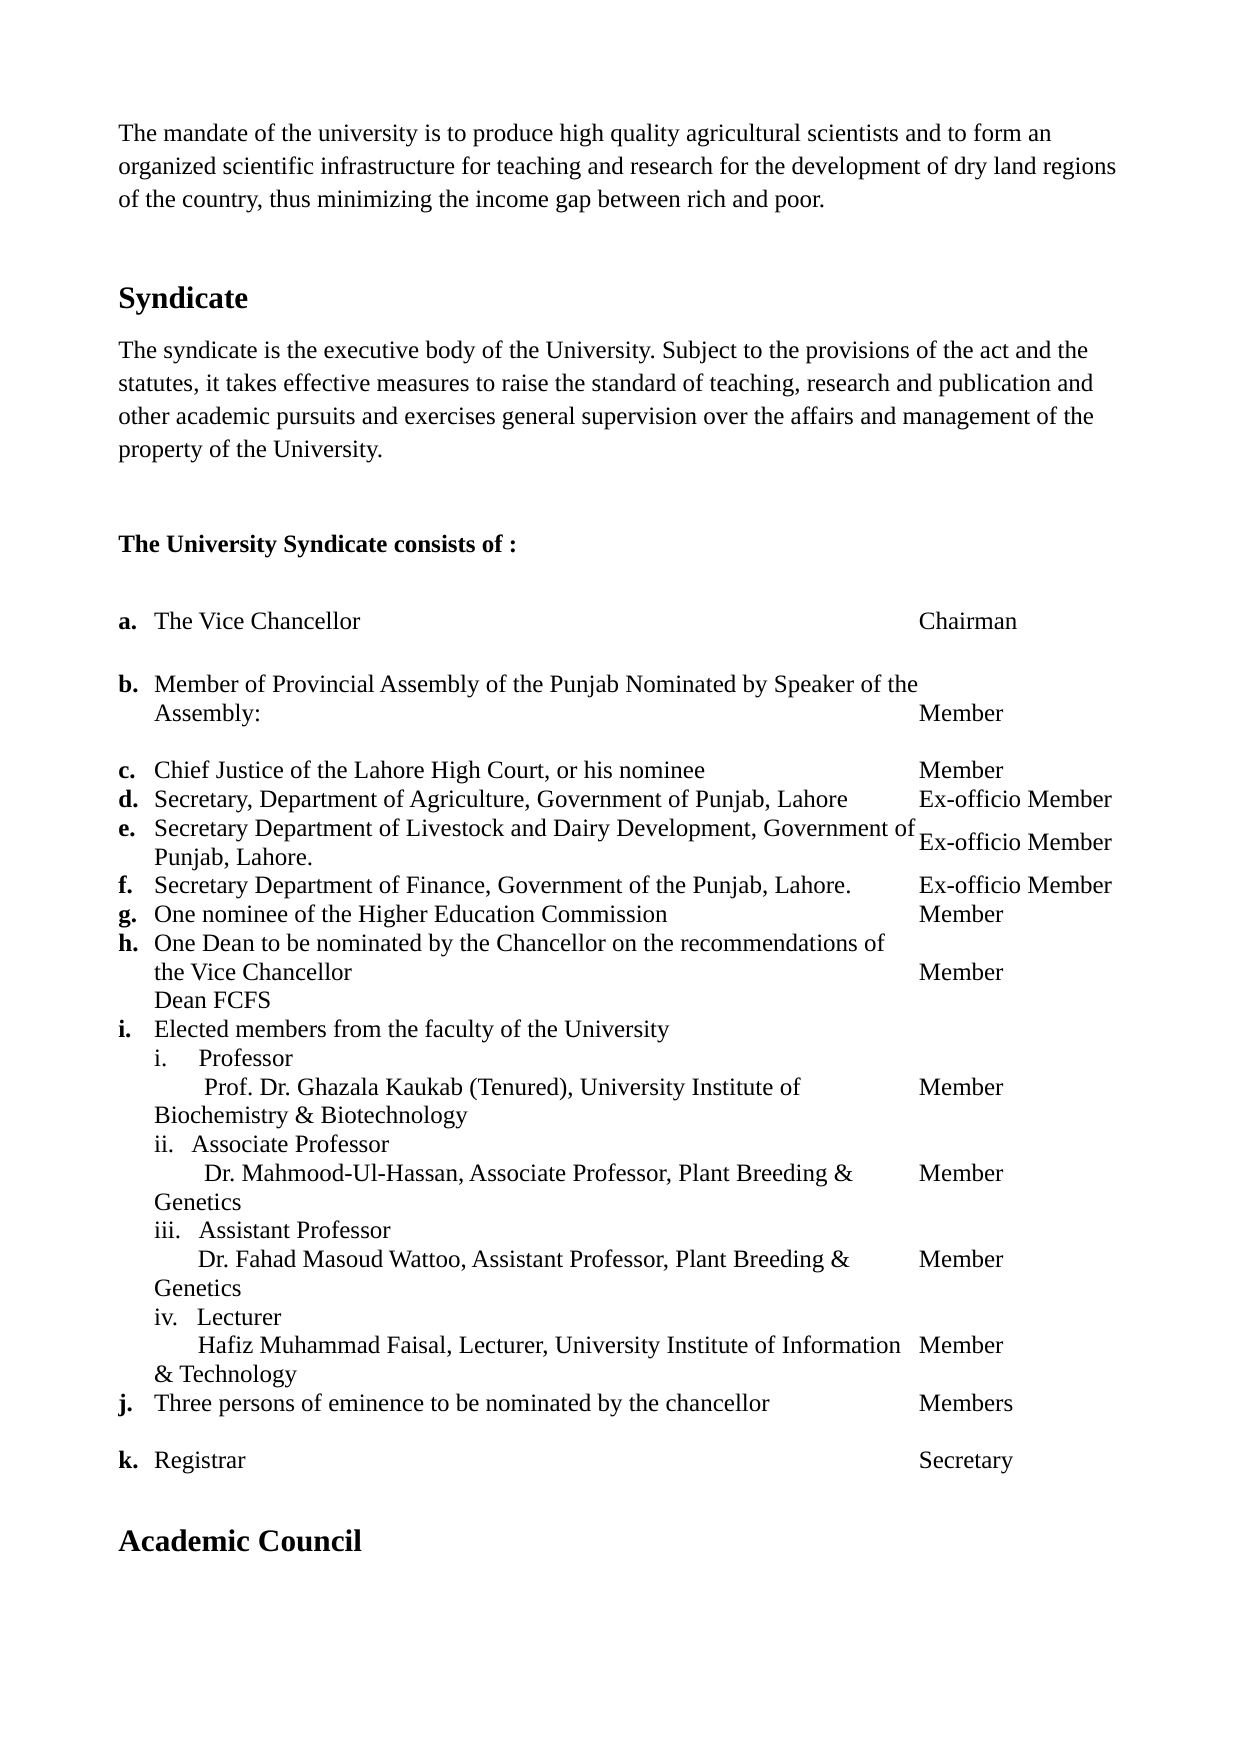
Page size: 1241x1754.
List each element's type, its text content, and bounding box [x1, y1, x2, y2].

table_cell Three persons of eminence to be nominated by the chancellor [154, 1388, 919, 1417]
table_cell Member [919, 1043, 1122, 1129]
table_cell Elected members from the faculty of the University [154, 1014, 919, 1043]
table_cell Member [919, 1129, 1122, 1215]
table_cell Members [919, 1388, 1122, 1417]
table_header Chairman [919, 606, 1122, 634]
table_cell Member [919, 755, 1122, 784]
table_cell iii. Assistant Professor Dr. Fahad Masoud Wattoo, Assistant Professor, Plant Breeding & Genetics [154, 1215, 919, 1302]
table_cell Secretary [919, 1445, 1122, 1474]
table_cell [118, 1417, 154, 1445]
table_cell Ex-officio Member [919, 870, 1122, 899]
text Academic Council [118, 1522, 1122, 1558]
table_cell d. [118, 784, 154, 813]
table_cell Ex-officio Member [919, 813, 1122, 870]
text The syndicate is the executive body of the University. Subject to the provisions of the act and the statutes, it takes effective measures to raise the standard of teaching, research and publication and other academic pursuits and exercises general supervision over the affairs and management of the property of the University. [118, 335, 1122, 463]
table_cell [118, 1043, 154, 1129]
table_cell [919, 635, 1122, 669]
table_cell e. [118, 813, 154, 870]
table_cell [118, 1215, 154, 1302]
table_cell One Dean to be nominated by the Chancellor on the recommendations of the Vice Chancellor Dean FCFS [154, 928, 919, 1014]
text The mandate of the university is to produce high quality agricultural scientists and to form an organized scientific infrastructure for teaching and research for the development of dry land regions of the country, thus minimizing the income gap between rich and poor. [118, 118, 1122, 213]
table_cell Secretary Department of Finance, Government of the Punjab, Lahore. [154, 870, 919, 899]
table_cell h. [118, 928, 154, 1014]
table_cell [154, 1417, 919, 1445]
table_cell [118, 635, 154, 669]
table_cell i. Professor Prof. Dr. Ghazala Kaukab (Tenured), University Institute of Biochemistry & Biotechnology [154, 1043, 919, 1129]
table_cell Registrar [154, 1445, 919, 1474]
table_cell Member [919, 1215, 1122, 1302]
table_cell [919, 1417, 1122, 1445]
table_cell Chief Justice of the Lahore High Court, or his nominee [154, 755, 919, 784]
table_cell [919, 1014, 1122, 1043]
table_cell Member [919, 928, 1122, 1014]
table_cell Member of Provincial Assembly of the Punjab Nominated by Speaker of the Assembly: [154, 669, 919, 755]
table_cell iv. Lecturer Hafiz Muhammad Faisal, Lecturer, University Institute of Information & Technology [154, 1302, 919, 1388]
table_header a. [118, 606, 154, 634]
table_cell One nominee of the Higher Education Commission [154, 899, 919, 928]
table_cell g. [118, 899, 154, 928]
table_cell [118, 1302, 154, 1388]
table_cell i. [118, 1014, 154, 1043]
table_cell f. [118, 870, 154, 899]
table_cell ii. Associate Professor Dr. Mahmood-Ul-Hassan, Associate Professor, Plant Breeding & Genetics [154, 1129, 919, 1215]
table_cell c. [118, 755, 154, 784]
table_cell Ex-officio Member [919, 784, 1122, 813]
table_header The University Syndicate consists of : [118, 530, 532, 558]
table_cell Member [919, 669, 1122, 755]
text Syndicate [118, 279, 1122, 315]
table_cell [118, 1129, 154, 1215]
table_cell Member [919, 1302, 1122, 1388]
table_cell k. [118, 1445, 154, 1474]
table_cell [154, 635, 919, 669]
table_cell j. [118, 1388, 154, 1417]
table_header The Vice Chancellor [154, 606, 919, 634]
table_cell Secretary Department of Livestock and Dairy Development, Government of Punjab, Lahore. [154, 813, 919, 870]
table_cell Secretary, Department of Agriculture, Government of Punjab, Lahore [154, 784, 919, 813]
table_cell Member [919, 899, 1122, 928]
table_cell b. [118, 669, 154, 755]
